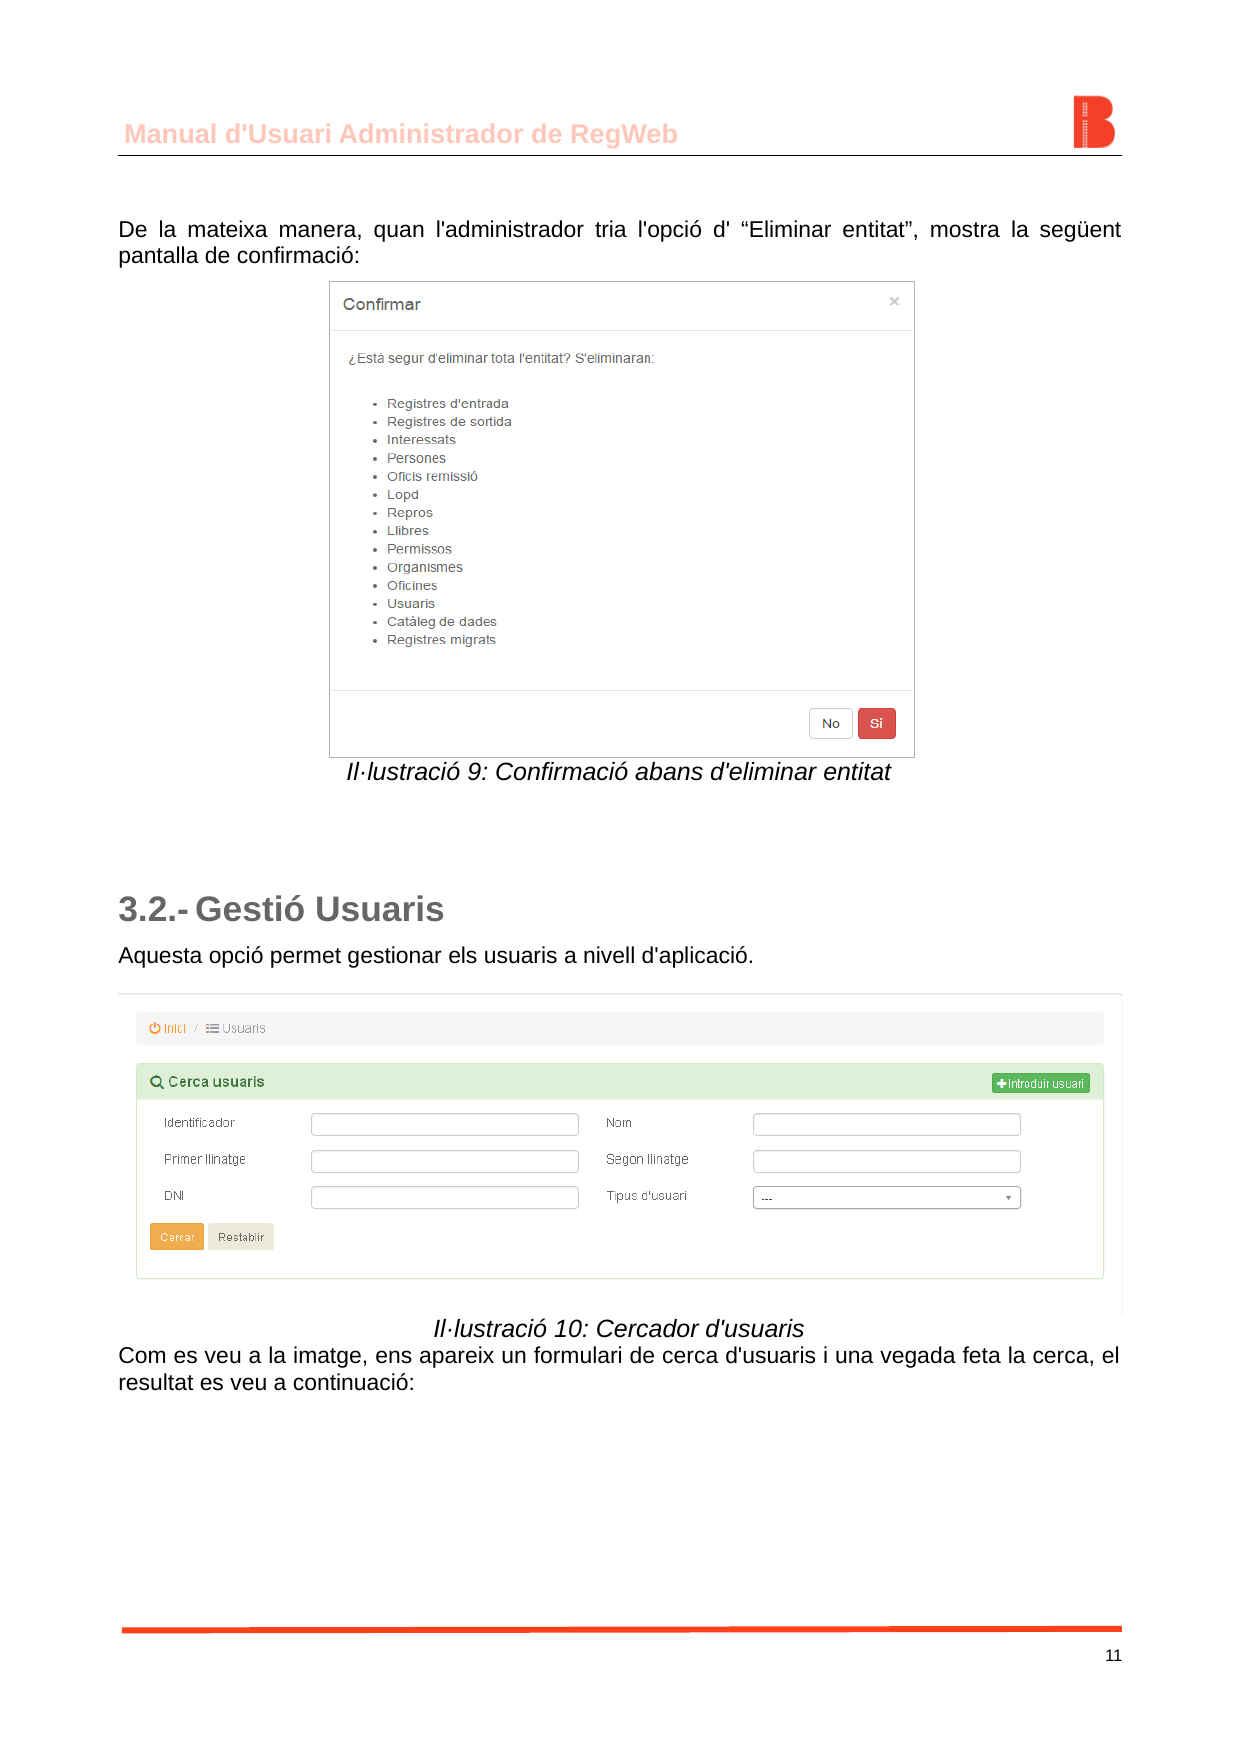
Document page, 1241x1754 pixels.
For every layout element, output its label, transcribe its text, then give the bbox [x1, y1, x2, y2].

text Il·lustració 9: Confirmació abans d'eliminar entitat [118, 282, 1122, 786]
text Il·lustració 10: Cercador d'usuaris [118, 1314, 1122, 1342]
picture [118, 993, 1123, 1314]
picture [331, 283, 912, 754]
subtitle Gestió Usuaris [118, 888, 1122, 929]
picture [1072, 94, 1117, 150]
text Com es veu a la imatge, ens apareix un formulari de cerca d'usuaris i una vegada feta la cerca, el resultat es veu a continuació: [118, 1342, 1122, 1395]
text Aquesta opció permet gestionar els usuaris a nivell d'aplicació. [118, 942, 1122, 968]
text De la mateixa manera, quan l'administrador tria l'opció d' “Eliminar entitat”, mostra la següent pantalla de confirmació: [118, 216, 1122, 268]
